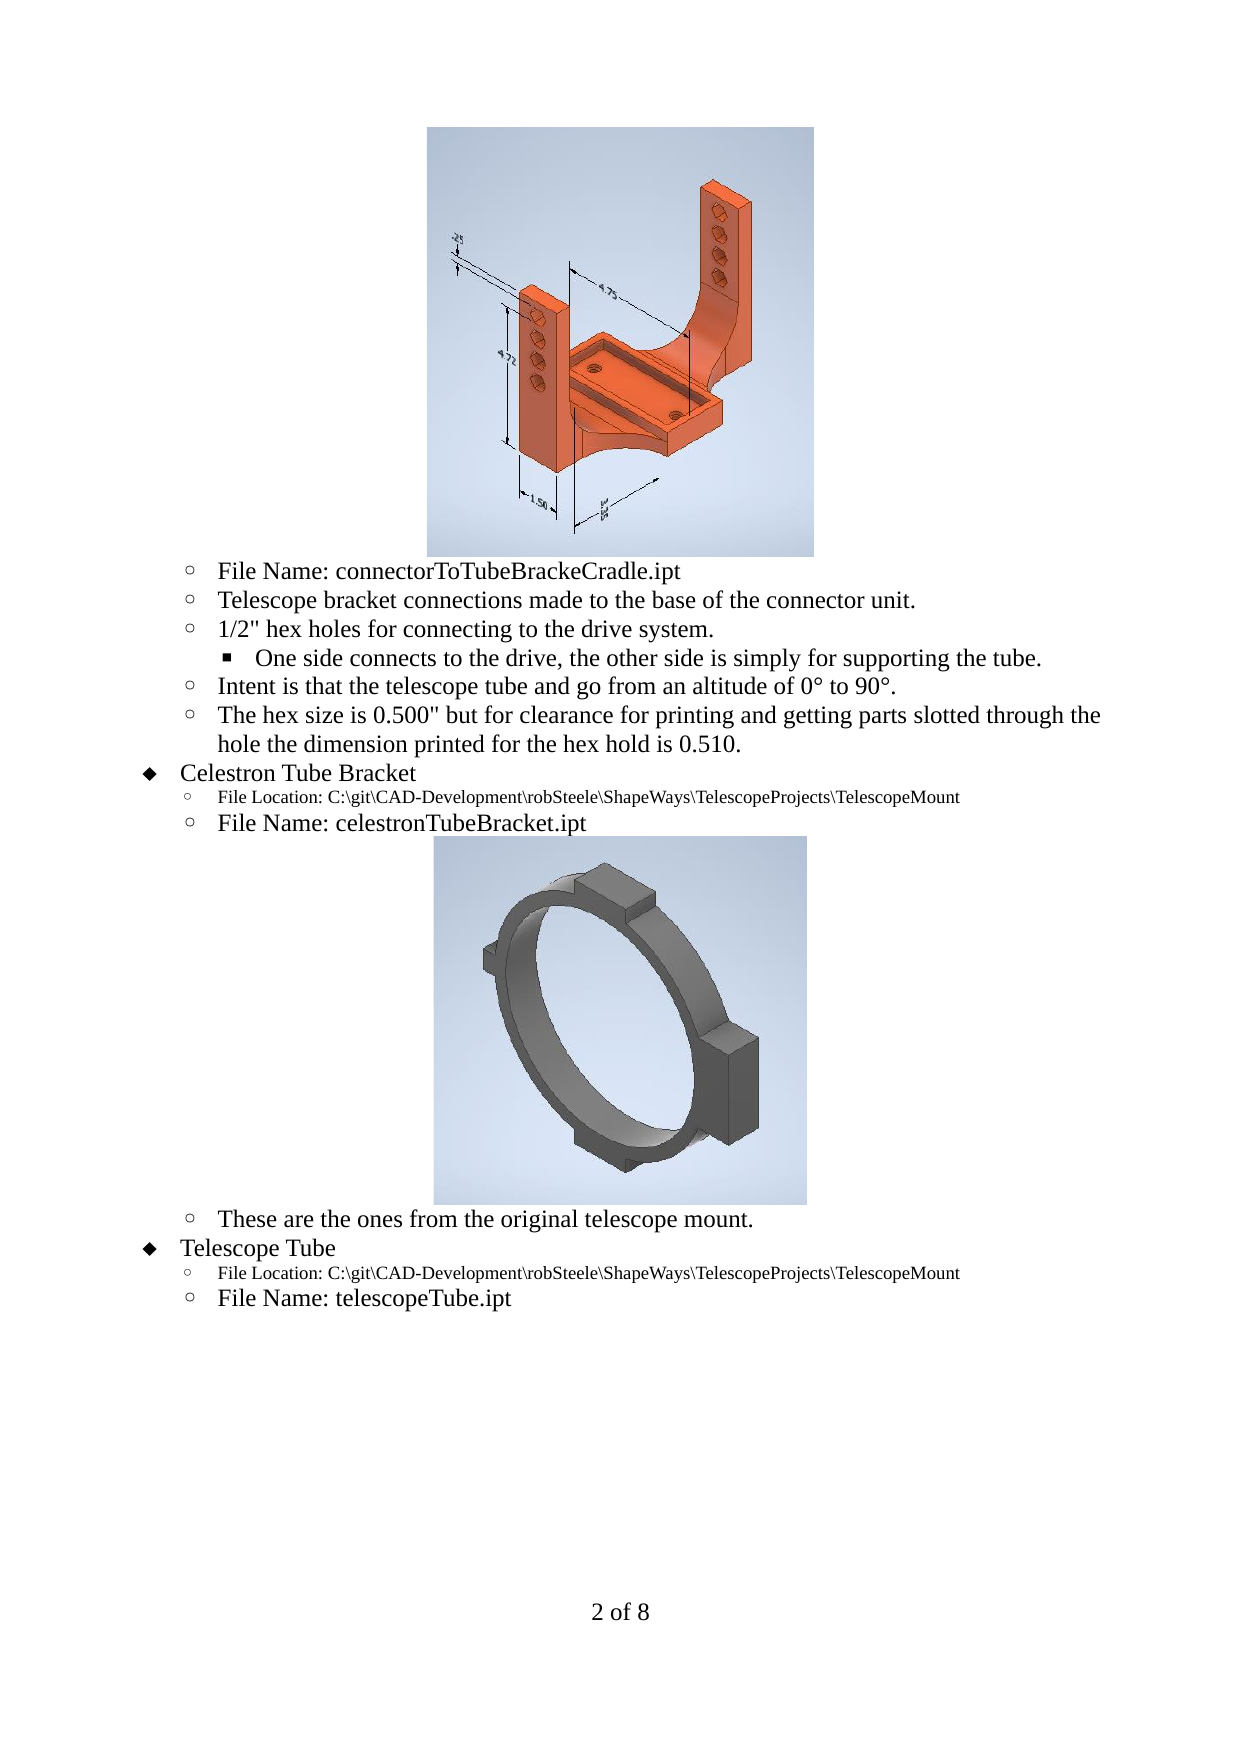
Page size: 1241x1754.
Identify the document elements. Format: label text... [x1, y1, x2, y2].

list Celestron Tube Bracket [142, 758, 1136, 786]
list File Name: telescopeTube.ipt [180, 1283, 1136, 1312]
list Telescope Tube [142, 1233, 1136, 1262]
list One side connects to the drive, the other side is simply for supporting the tube. [217, 643, 1136, 671]
picture [426, 127, 814, 557]
list File Name: celestronTubeBracket.ipt [180, 808, 1136, 837]
list File Location: C:\git\CAD-Development\robSteele\ShapeWays\TelescopeProjects\TelescopeMount [180, 1262, 1136, 1283]
list Telescope bracket connections made to the base of the connector unit. [180, 585, 1136, 614]
list File Location: C:\git\CAD-Development\robSteele\ShapeWays\TelescopeProjects\TelescopeMount [180, 786, 1136, 808]
picture [433, 836, 807, 1205]
list The hex size is 0.500" but for clearance for printing and getting parts slotted through the hole the dimension printed for the hex hold is 0.510. [180, 700, 1136, 758]
list These are the ones from the original telescope mount. [180, 837, 1136, 1233]
list File Name: connectorToTubeBrackeCradle.ipt [180, 127, 1136, 585]
list Intent is that the telescope tube and go from an altitude of 0° to 90°. [180, 671, 1136, 700]
list 1/2" hex holes for connecting to the drive system. [180, 614, 1136, 643]
